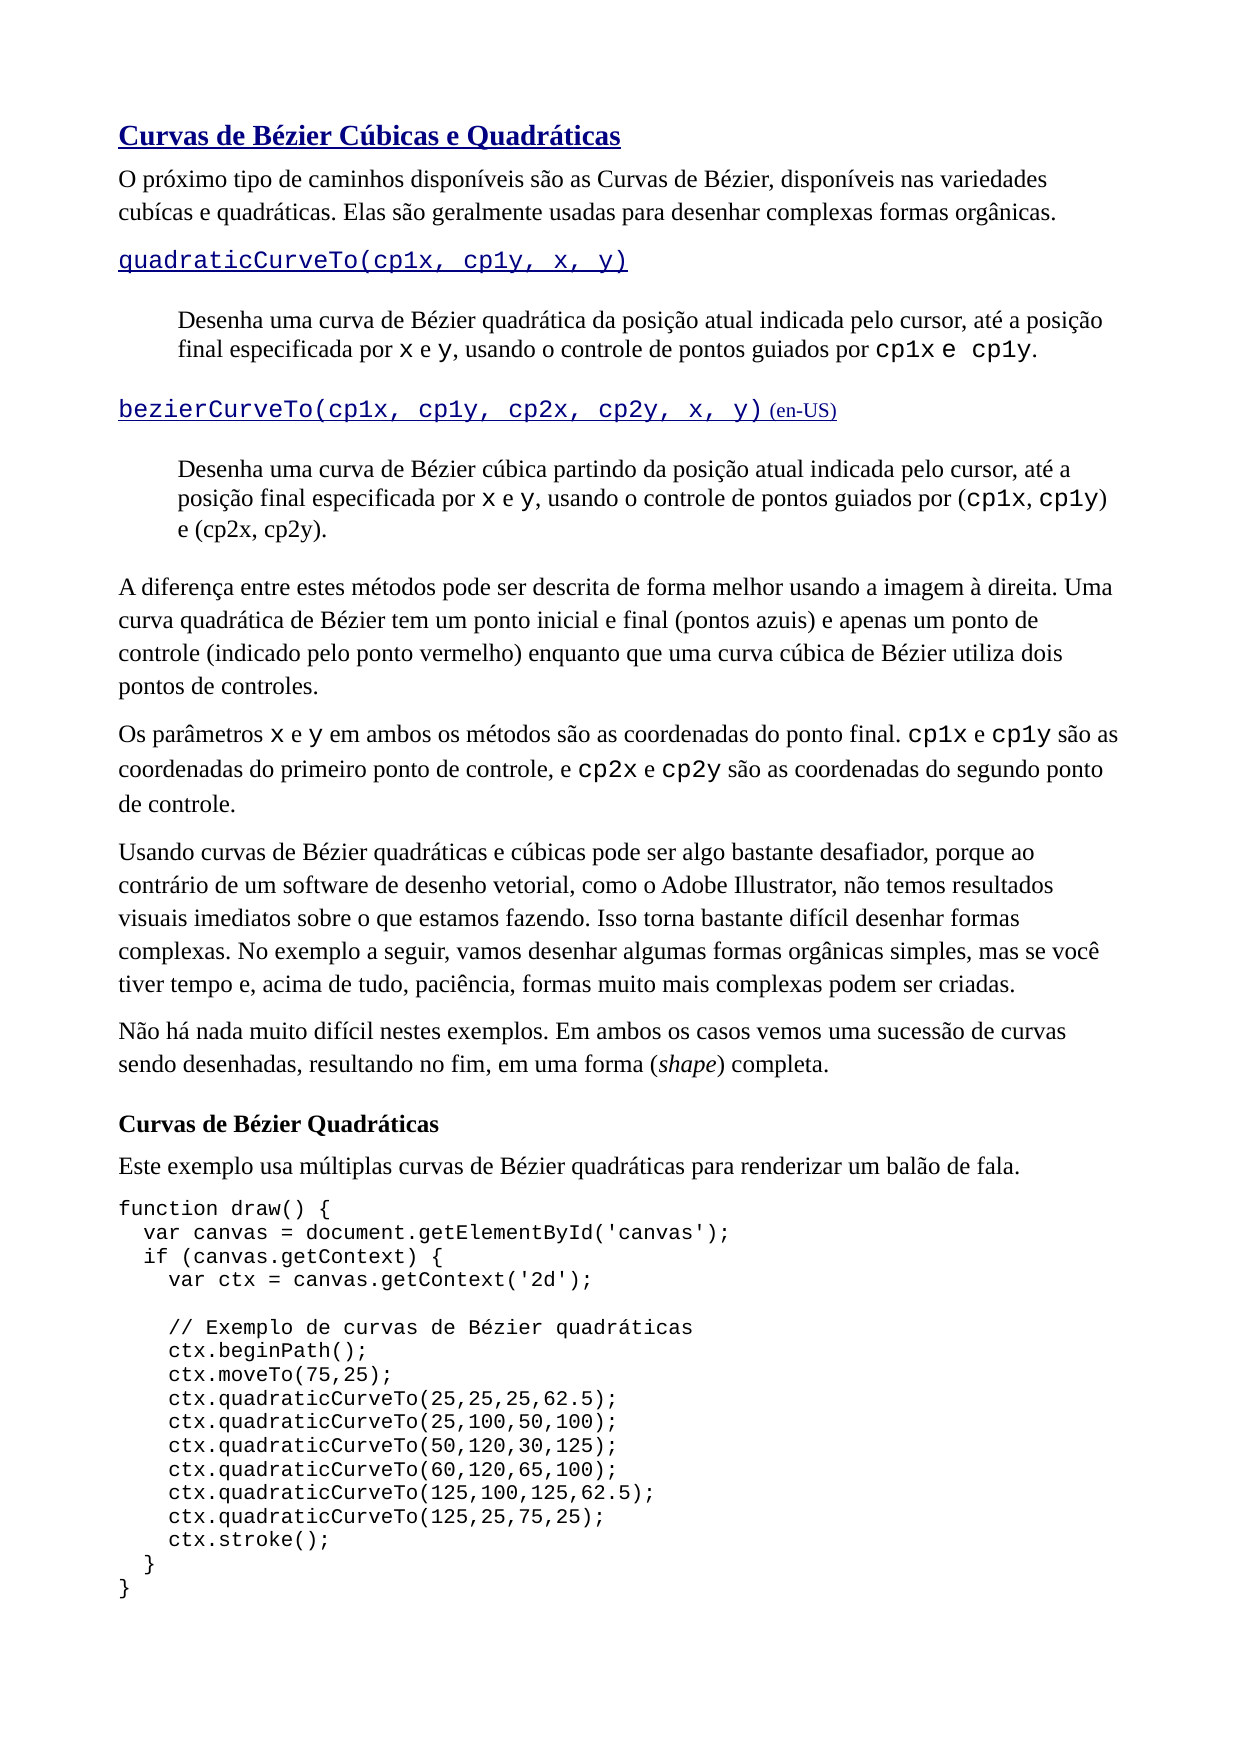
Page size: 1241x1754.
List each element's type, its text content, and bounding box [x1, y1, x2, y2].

text var canvas = document.getElementById('canvas'); [118, 1222, 1122, 1246]
text ctx.quadraticCurveTo(125,100,125,62.5); [118, 1482, 1122, 1506]
subtitle quadraticCurveTo(cp1x, cp1y, x, y) [118, 245, 1122, 276]
text Este exemplo usa múltiplas curvas de Bézier quadráticas para renderizar um balão de fala. [118, 1151, 1122, 1179]
text ctx.quadraticCurveTo(25,25,25,62.5); [118, 1388, 1122, 1411]
text ctx.quadraticCurveTo(60,120,65,100); [118, 1458, 1122, 1482]
text O próximo tipo de caminhos disponíveis são as Curvas de Bézier, disponíveis nas variedades cubícas e quadráticas. Elas são geralmente usadas para desenhar complexas formas orgânicas. [118, 164, 1122, 226]
text function draw() { [118, 1198, 1122, 1222]
list Desenha uma curva de Bézier cúbica partindo da posição atual indicada pelo cursor, até a posição final especificada por x e y, usando o controle de pontos guiados por (cp1x, cp1y) e (cp2x, cp2y). [177, 454, 1122, 543]
subtitle bezierCurveTo(cp1x, cp1y, cp2x, cp2y, x, y) (en-US) [118, 394, 1122, 425]
text ctx.beginPath(); [118, 1340, 1122, 1364]
text } [118, 1577, 1122, 1600]
text Não há nada muito difícil nestes exemplos. Em ambos os casos vemos uma sucessão de curvas sendo desenhadas, resultando no fim, em uma forma (shape) completa. [118, 1016, 1122, 1078]
list Desenha uma curva de Bézier quadrática da posição atual indicada pelo cursor, até a posição final especificada por x e y, usando o controle de pontos guiados por cp1x e cp1y. [177, 305, 1122, 365]
text if (canvas.getContext) { [118, 1246, 1122, 1269]
text } [118, 1553, 1122, 1577]
text var ctx = canvas.getContext('2d'); [118, 1269, 1122, 1293]
subtitle Curvas de Bézier Cúbicas e Quadráticas [118, 118, 1122, 152]
text ctx.quadraticCurveTo(50,120,30,125); [118, 1435, 1122, 1458]
text Os parâmetros x e y em ambos os métodos são as coordenadas do ponto final. cp1x e cp1y são as coordenadas do primeiro ponto de controle, e cp2x e cp2y são as coordenadas do segundo ponto de controle. [118, 719, 1122, 818]
text ctx.quadraticCurveTo(125,25,75,25); [118, 1506, 1122, 1529]
text A diferença entre estes métodos pode ser descrita de forma melhor usando a imagem à direita. Uma curva quadrática de Bézier tem um ponto inicial e final (pontos azuis) e apenas um ponto de controle (indicado pelo ponto vermelho) enquanto que uma curva cúbica de Bézier utiliza dois pontos de controles. [118, 572, 1122, 700]
text // Exemplo de curvas de Bézier quadráticas [118, 1317, 1122, 1340]
subtitle Curvas de Bézier Quadráticas [118, 1109, 1122, 1138]
text ctx.quadraticCurveTo(25,100,50,100); [118, 1411, 1122, 1435]
text ctx.moveTo(75,25); [118, 1364, 1122, 1388]
text Usando curvas de Bézier quadráticas e cúbicas pode ser algo bastante desafiador, porque ao contrário de um software de desenho vetorial, como o Adobe Illustrator, não temos resultados visuais imediatos sobre o que estamos fazendo. Isso torna bastante difícil desenhar formas complexas. No exemplo a seguir, vamos desenhar algumas formas orgânicas simples, mas se você tiver tempo e, acima de tudo, paciência, formas muito mais complexas podem ser criadas. [118, 837, 1122, 998]
text ctx.stroke(); [118, 1529, 1122, 1553]
